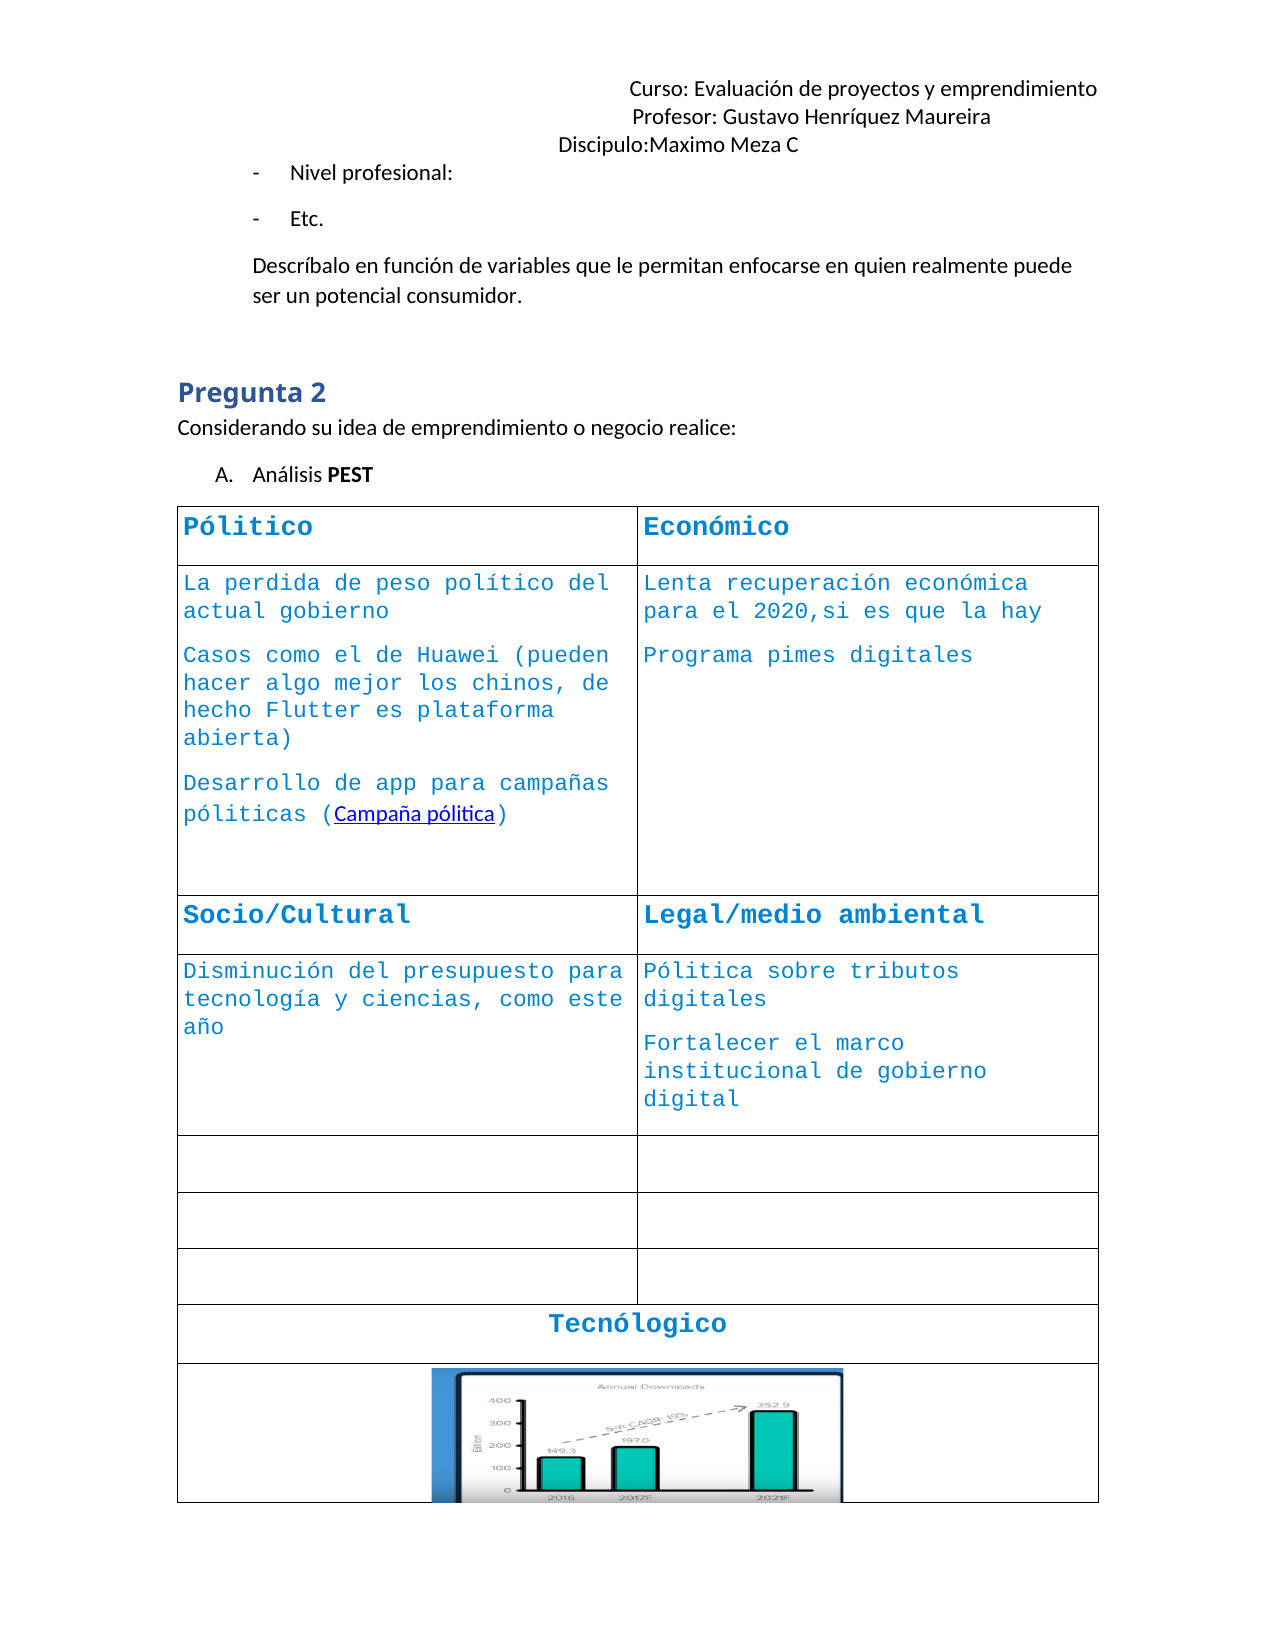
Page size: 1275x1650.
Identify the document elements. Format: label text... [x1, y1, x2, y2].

table_cell [178, 1136, 637, 1192]
table_cell Disminución del presupuesto para tecnología y ciencias, como este año [178, 955, 637, 1135]
table_cell Pólitica sobre tributos digitales Fortalecer el marco institucional de gobierno digital [638, 955, 1098, 1135]
table_cell [638, 1249, 1098, 1304]
list Análisis PEST [215, 460, 1098, 488]
list Nivel profesional: [252, 158, 1098, 186]
picture [431, 1368, 844, 1503]
text Descríbalo en función de variables que le permitan enfocarse en quien realmente puede ser un potencial consumidor. [252, 251, 1098, 309]
table_cell [178, 1249, 637, 1304]
table_header Pólitico [178, 507, 637, 565]
table_cell Tecnólogico [178, 1305, 1098, 1363]
list Etc. [252, 204, 1098, 232]
table_cell Socio/Cultural [178, 896, 637, 954]
table_cell [638, 1193, 1098, 1248]
table_cell Lenta recuperación económica para el 2020,si es que la hay Programa pimes digitales [638, 566, 1098, 895]
table_header Económico [638, 507, 1098, 565]
table_cell [178, 1364, 1098, 1502]
subtitle Pregunta 2 [177, 374, 1098, 411]
table_cell [178, 1193, 637, 1248]
text Considerando su idea de emprendimiento o negocio realice: [177, 413, 1098, 441]
table_cell Legal/medio ambiental [638, 896, 1098, 954]
table_cell [638, 1136, 1098, 1192]
table_cell La perdida de peso político del actual gobierno Casos como el de Huawei (pueden hacer algo mejor los chinos, de hecho Flutter es plataforma abierta) Desarrollo de app para campañas póliticas (Campaña pólitica) [178, 566, 637, 895]
